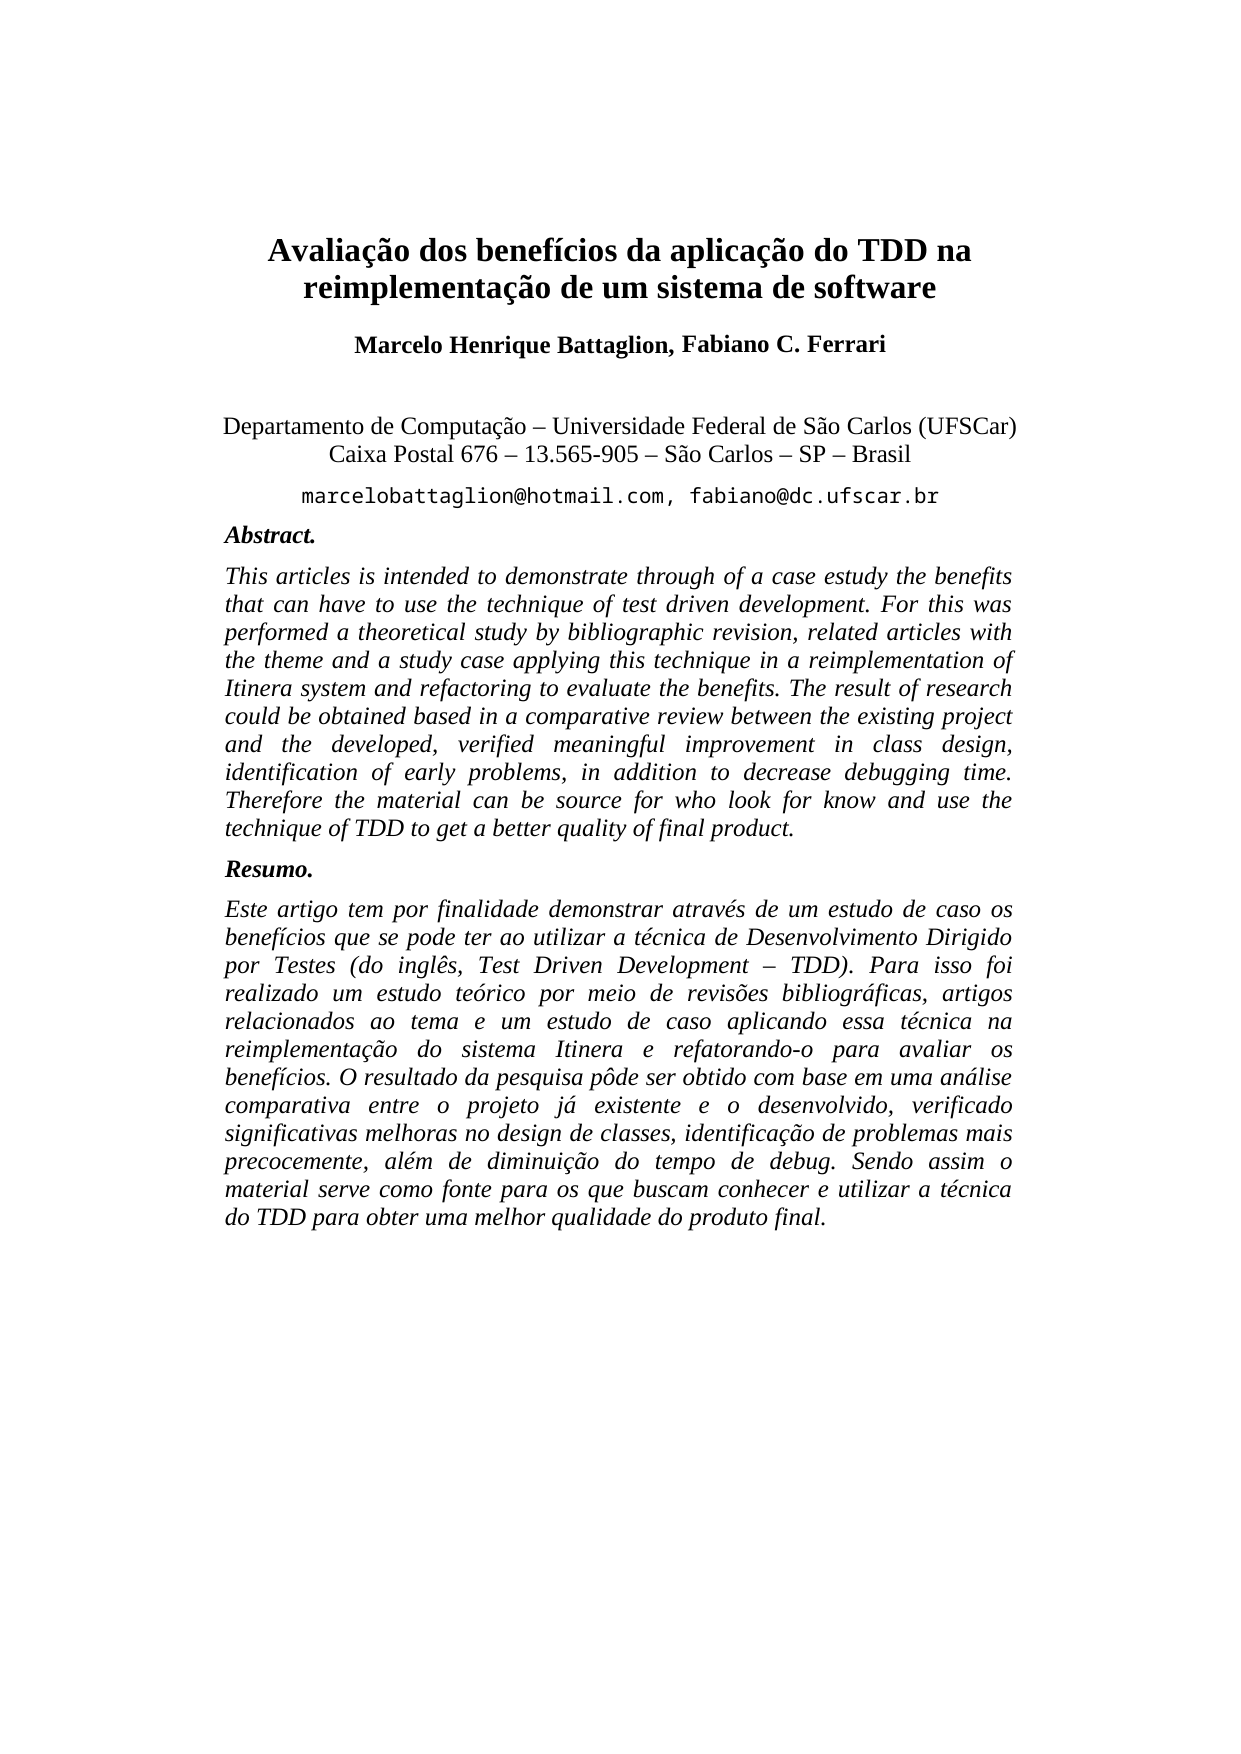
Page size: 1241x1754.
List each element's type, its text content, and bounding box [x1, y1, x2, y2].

title Avaliação dos benefícios da aplicação do TDD na reimplementação de um sistema de software [177, 231, 1063, 305]
text Resumo. [224, 854, 1016, 882]
text Marcelo Henrique Battaglion, Fabiano C. Ferrari [177, 330, 1063, 359]
text Departamento de Computação – Universidade Federal de São Carlos (UFSCar) [177, 412, 1063, 440]
text marcelobattaglion@hotmail.com, fabiano@dc.ufscar.br [177, 481, 1063, 509]
text Caixa Postal 676 – 13.565-905 – São Carlos – SP – Brasil [177, 440, 1063, 468]
text Abstract. [224, 521, 1016, 549]
text This articles is intended to demonstrate through of a case estudy the benefits that can have to use the technique of test driven development. For this was performed a theoretical study by bibliographic revision, related articles with the theme and a study case applying this technique in a reimplementation of Itinera system and refactoring to evaluate the benefits. The result of research could be obtained based in a comparative review between the existing project and the developed, verified meaningful improvement in class design, identification of early problems, in addition to decrease debugging time. Therefore the material can be source for who look for know and use the technique of TDD to get a better quality of final product. [224, 562, 1016, 842]
text Este artigo tem por finalidade demonstrar através de um estudo de caso os benefícios que se pode ter ao utilizar a técnica de Desenvolvimento Dirigido por Testes (do inglês, Test Driven Development – TDD). Para isso foi realizado um estudo teórico por meio de revisões bibliográficas, artigos relacionados ao tema e um estudo de caso aplicando essa técnica na reimplementação do sistema Itinera e refatorando-o para avaliar os benefícios. O resultado da pesquisa pôde ser obtido com base em uma análise comparativa entre o projeto já existente e o desenvolvido, verificado significativas melhoras no design de classes, identificação de problemas mais precocemente, além de diminuição do tempo de debug. Sendo assim o material serve como fonte para os que buscam conhecer e utilizar a técnica do TDD para obter uma melhor qualidade do produto final. [224, 895, 1016, 1231]
